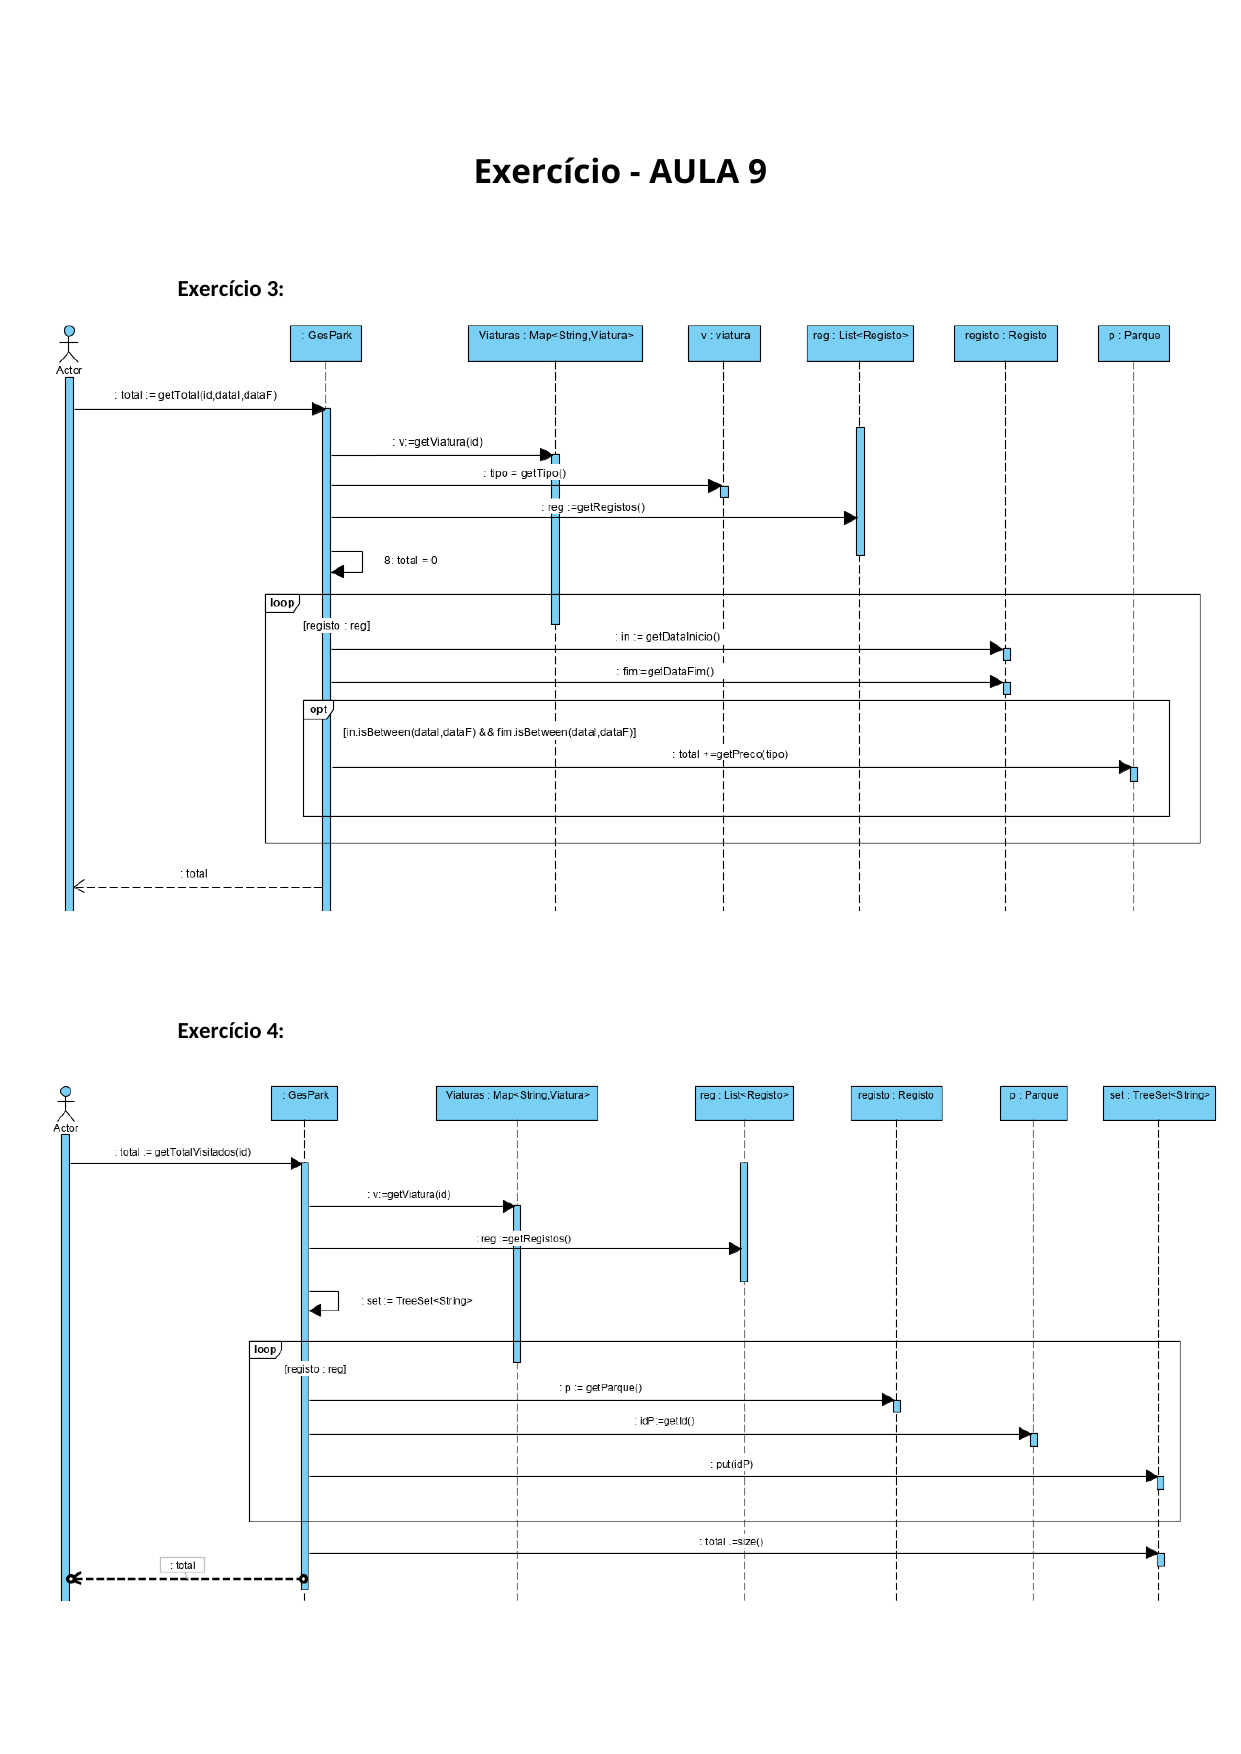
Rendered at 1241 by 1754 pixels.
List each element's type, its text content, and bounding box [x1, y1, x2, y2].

text Exercício 3: [177, 274, 1063, 302]
text Exercício 4: [177, 1016, 1063, 1044]
text Exercício - AULA 9 [177, 148, 1063, 193]
